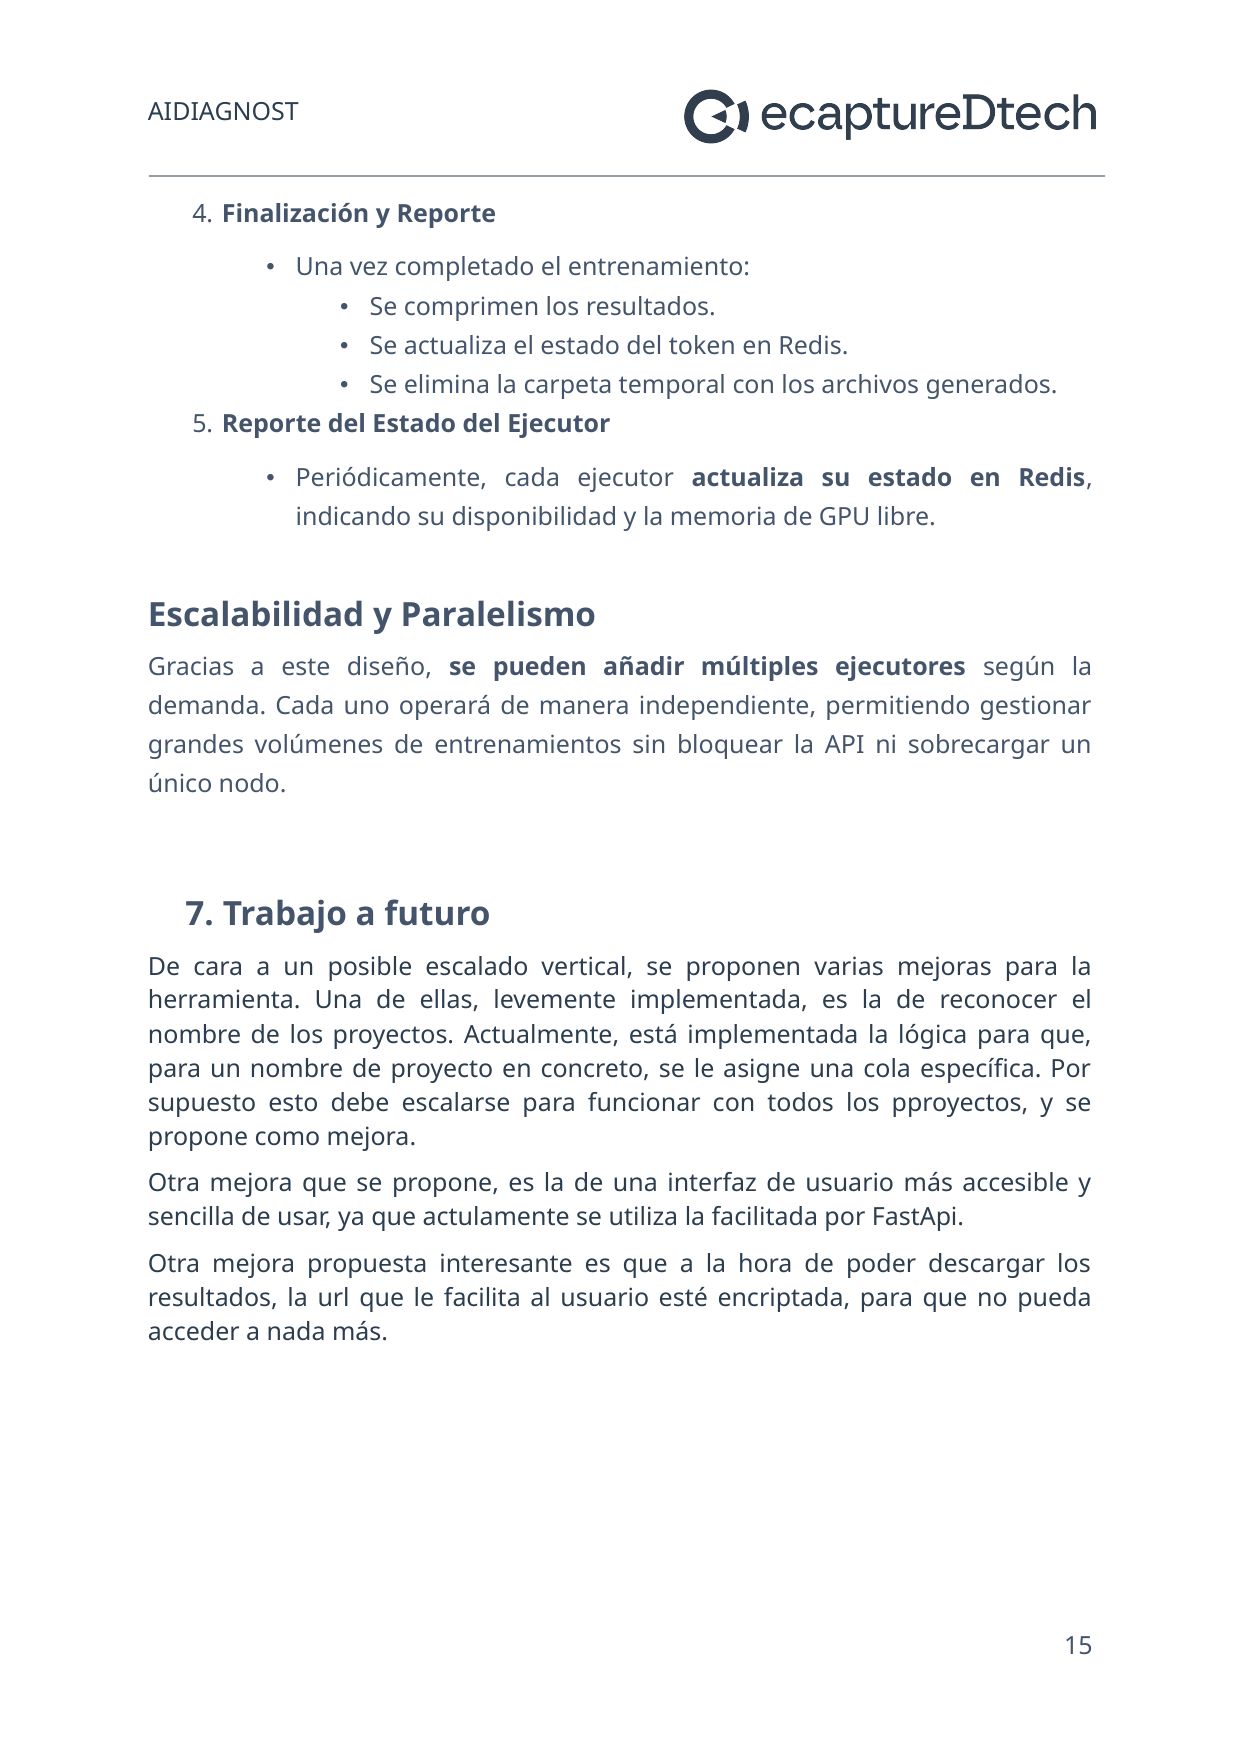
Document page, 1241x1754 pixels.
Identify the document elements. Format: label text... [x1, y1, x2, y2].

list Finalización y Reporte [192, 195, 1092, 229]
picture [148, 62, 1122, 177]
list Se actualiza el estado del token en Redis. [340, 327, 1092, 361]
subtitle Escalabilidad y Paralelismo [148, 591, 1092, 636]
text Gracias a este diseño, se pueden añadir múltiples ejecutores según la demanda. Cada uno operará de manera independiente, permitiendo gestionar grandes volúmenes de entrenamientos sin bloquear la API ni sobrecargar un único nodo. [148, 648, 1092, 800]
list Reporte del Estado del Ejecutor [192, 406, 1092, 440]
list Periódicamente, cada ejecutor actualiza su estado en Redis, indicando su disponibilidad y la memoria de GPU libre. [266, 459, 1092, 533]
list Se elimina la carpeta temporal con los archivos generados. [340, 367, 1092, 401]
text De cara a un posible escalado vertical, se proponen varias mejoras para la herramienta. Una de ellas, levemente implementada, es la de reconocer el nombre de los proyectos. Actualmente, está implementada la lógica para que, para un nombre de proyecto en concreto, se le asigne una cola específica. Por supuesto esto debe escalarse para funcionar con todos los pproyectos, y se propone como mejora. [148, 948, 1093, 1152]
list Una vez completado el entrenamiento: [266, 249, 1092, 283]
text Otra mejora que se propone, es la de una interfaz de usuario más accesible y sencilla de usar, ya que actulamente se utiliza la facilitada por FastApi. [148, 1165, 1093, 1233]
text Otra mejora propuesta interesante es que a la hora de poder descargar los resultados, la url que le facilita al usuario esté encriptada, para que no pueda acceder a nada más. [148, 1246, 1093, 1348]
subtitle Trabajo a futuro [185, 890, 1092, 936]
list Se comprimen los resultados. [340, 288, 1092, 322]
